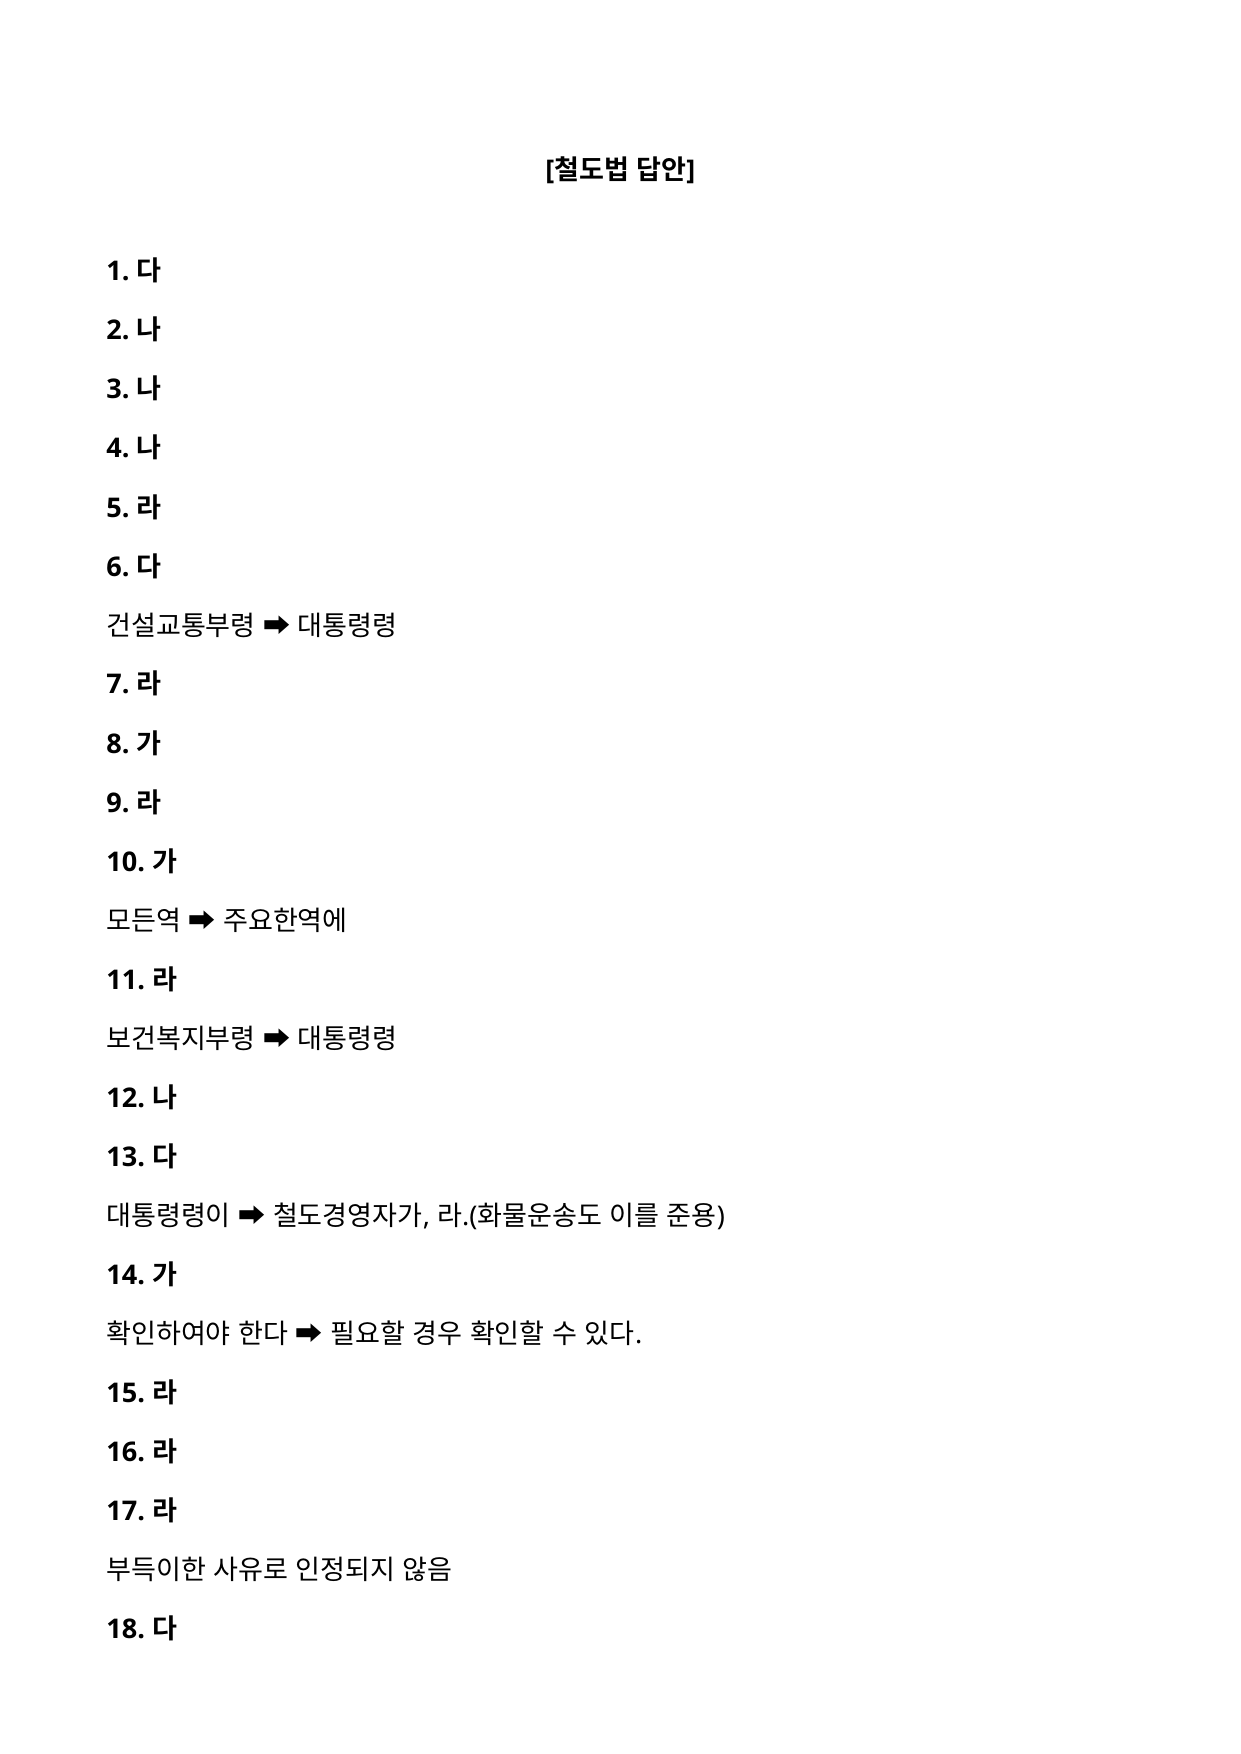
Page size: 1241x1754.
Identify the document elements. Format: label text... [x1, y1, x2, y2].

text [철도법 답안] [106, 148, 1134, 187]
text 9. 라 [106, 781, 1134, 820]
text 14. 가 [106, 1253, 1134, 1292]
text 5. 라 [106, 486, 1134, 525]
text 13. 다 [106, 1134, 1134, 1174]
text 12. 나 [106, 1076, 1134, 1115]
text 15. 라 [106, 1371, 1134, 1410]
text 18. 다 [106, 1607, 1134, 1646]
text 11. 라 [106, 958, 1134, 997]
text 보건복지부령 ➡ 대통령령 [106, 1017, 1134, 1056]
text 3. 나 [106, 367, 1134, 407]
text 17. 라 [106, 1489, 1134, 1528]
text 확인하여야 한다 ➡ 필요할 경우 확인할 수 있다. [106, 1312, 1134, 1351]
text 7. 라 [106, 662, 1134, 702]
text 건설교통부령 ➡ 대통령령 [106, 604, 1134, 643]
text 1. 다 [106, 249, 1134, 289]
text 8. 가 [106, 722, 1134, 761]
text 모든역 ➡ 주요한역에 [106, 899, 1134, 938]
text 대통령령이 ➡ 철도경영자가, 라.(화물운송도 이를 준용) [106, 1194, 1134, 1233]
text 10. 가 [106, 840, 1134, 879]
text 4. 나 [106, 426, 1134, 466]
text 16. 라 [106, 1430, 1134, 1469]
text 2. 나 [106, 308, 1134, 348]
text 6. 다 [106, 544, 1134, 584]
text 부득이한 사유로 인정되지 않음 [106, 1548, 1134, 1587]
